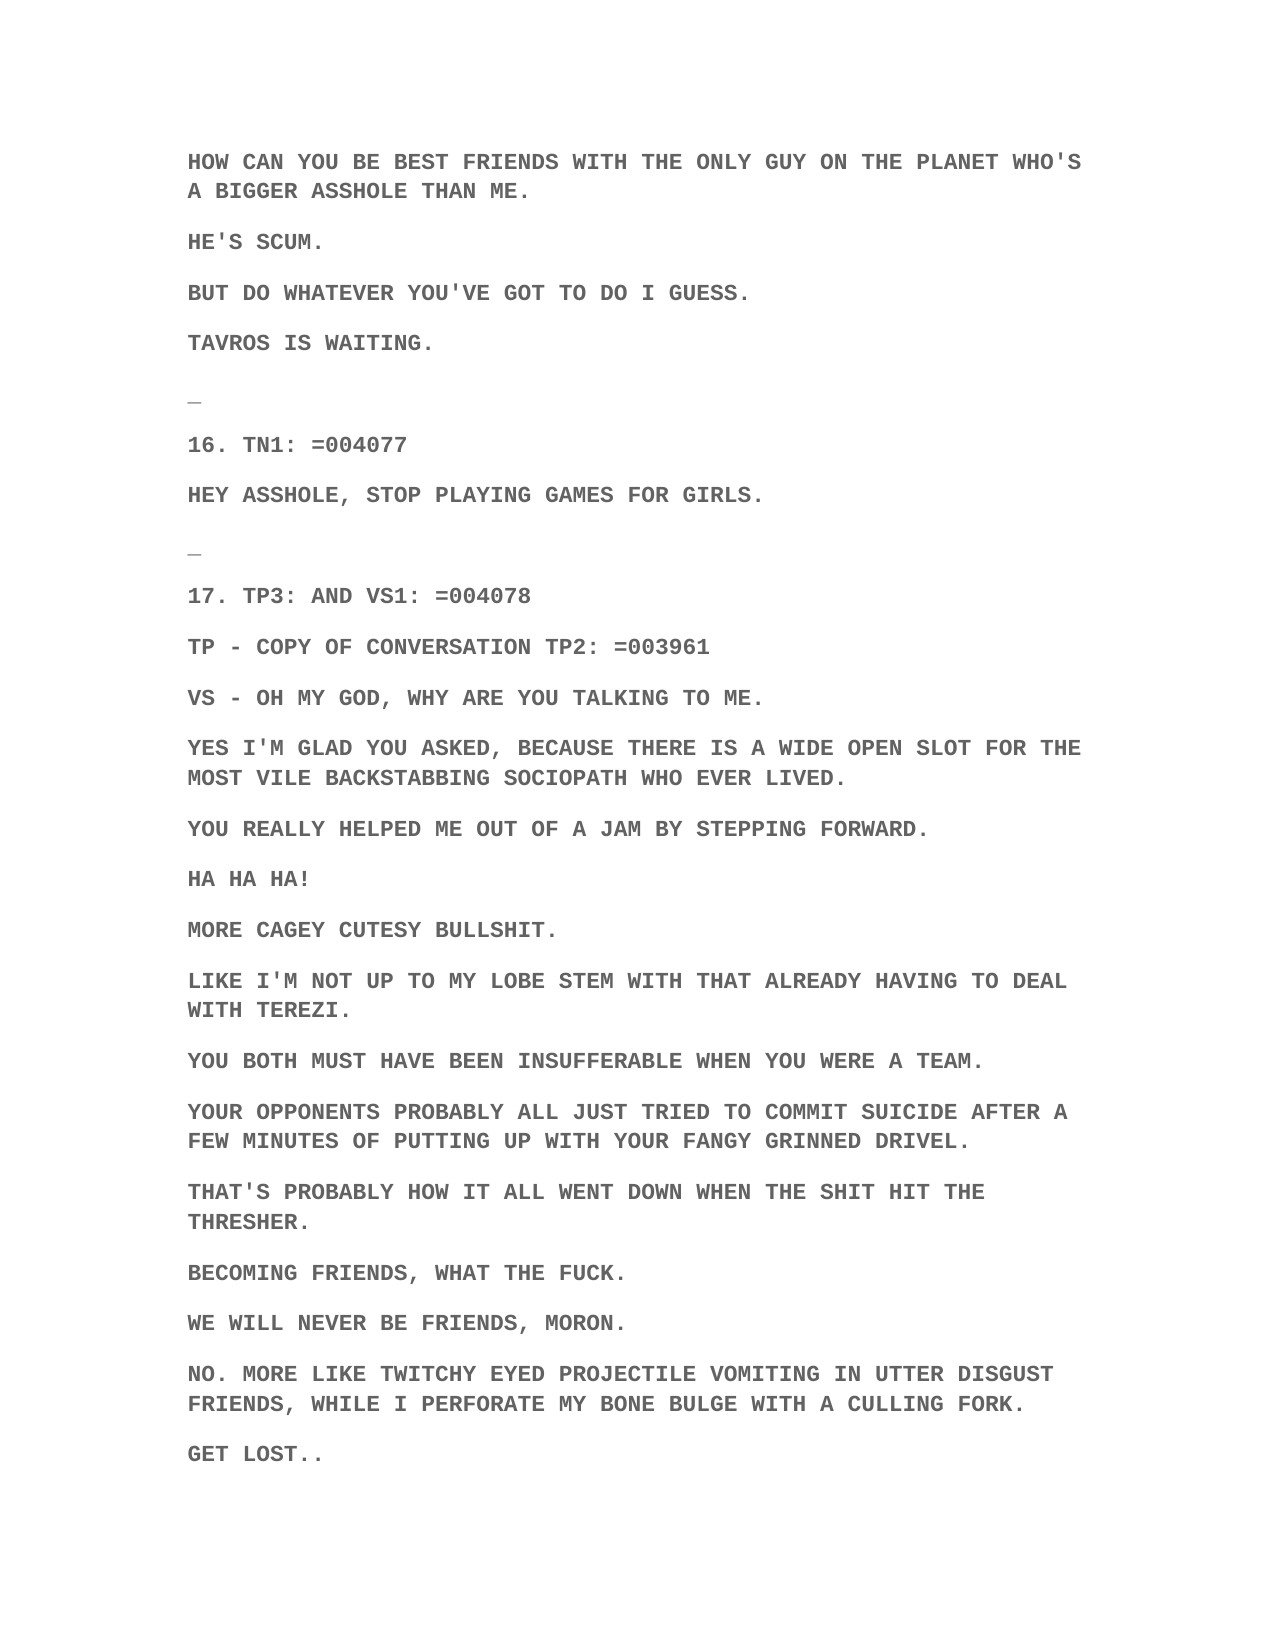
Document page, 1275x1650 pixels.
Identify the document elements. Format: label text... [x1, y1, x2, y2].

text MORE CAGEY CUTESY BULLSHIT. [187, 918, 1087, 944]
text THAT'S PROBABLY HOW IT ALL WENT DOWN WHEN THE SHIT HIT THE THRESHER. [187, 1180, 1087, 1236]
text YOUR OPPONENTS PROBABLY ALL JUST TRIED TO COMMIT SUICIDE AFTER A FEW MINUTES OF PUTTING UP WITH YOUR FANGY GRINNED DRIVEL. [187, 1100, 1087, 1156]
text GET LOST.. [187, 1442, 1087, 1468]
text _ [187, 534, 1087, 560]
text _ [187, 382, 1087, 408]
text 17. TP3: AND VS1: =004078 [187, 585, 1087, 611]
text HA HA HA! [187, 868, 1087, 894]
text VS - OH MY GOD, WHY ARE YOU TALKING TO ME. [187, 686, 1087, 712]
text LIKE I'M NOT UP TO MY LOBE STEM WITH THAT ALREADY HAVING TO DEAL WITH TEREZI. [187, 969, 1087, 1025]
text HOW CAN YOU BE BEST FRIENDS WITH THE ONLY GUY ON THE PLANET WHO'S A BIGGER ASSHOLE THAN ME. [187, 150, 1087, 206]
text YOU BOTH MUST HAVE BEEN INSUFFERABLE WHEN YOU WERE A TEAM. [187, 1049, 1087, 1075]
text WE WILL NEVER BE FRIENDS, MORON. [187, 1311, 1087, 1337]
text 16. TN1: =004077 [187, 433, 1087, 459]
text BECOMING FRIENDS, WHAT THE FUCK. [187, 1261, 1087, 1287]
text NO. MORE LIKE TWITCHY EYED PROJECTILE VOMITING IN UTTER DISGUST FRIENDS, WHILE I PERFORATE MY BONE BULGE WITH A CULLING FORK. [187, 1362, 1087, 1418]
text TP - COPY OF CONVERSATION TP2: =003961 [187, 635, 1087, 661]
text BUT DO WHATEVER YOU'VE GOT TO DO I GUESS. [187, 281, 1087, 307]
text HEY ASSHOLE, STOP PLAYING GAMES FOR GIRLS. [187, 483, 1087, 509]
text YOU REALLY HELPED ME OUT OF A JAM BY STEPPING FORWARD. [187, 817, 1087, 843]
text HE'S SCUM. [187, 230, 1087, 256]
text YES I'M GLAD YOU ASKED, BECAUSE THERE IS A WIDE OPEN SLOT FOR THE MOST VILE BACKSTABBING SOCIOPATH WHO EVER LIVED. [187, 737, 1087, 792]
text TAVROS IS WAITING. [187, 332, 1087, 358]
